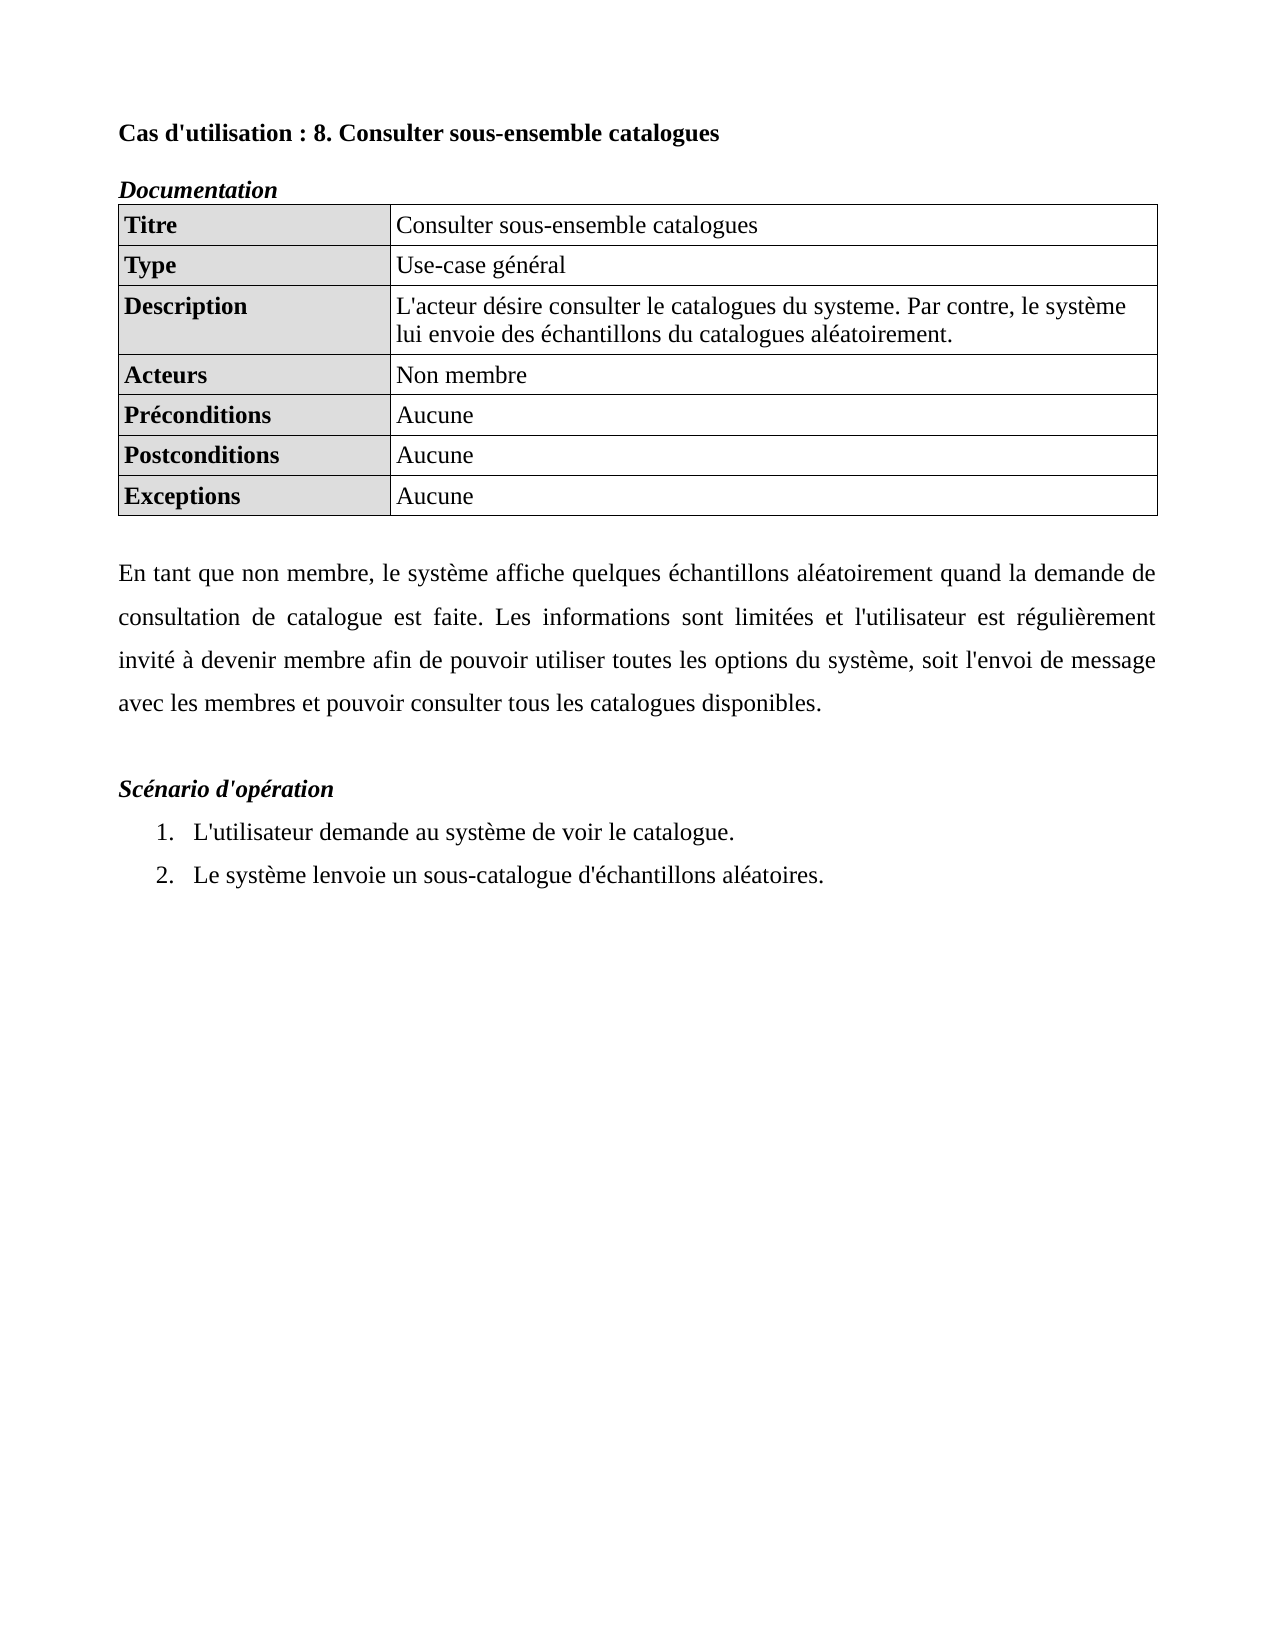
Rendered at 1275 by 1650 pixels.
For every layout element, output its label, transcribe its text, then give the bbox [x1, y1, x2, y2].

table_cell Non membre [391, 355, 1157, 394]
table_cell L'acteur désire consulter le catalogues du systeme. Par contre, le système lui envoie des échantillons du catalogues aléatoirement. [391, 286, 1157, 354]
text Cas d'utilisation : 8. Consulter sous-ensemble catalogues [118, 118, 1157, 147]
table_cell Acteurs [119, 355, 390, 394]
list Le système lenvoie un sous-catalogue d'échantillons aléatoires. [156, 860, 1157, 889]
table_cell Aucune [391, 476, 1157, 515]
table_cell Exceptions [119, 476, 390, 515]
table_cell Description [119, 286, 390, 354]
text En tant que non membre, le système affiche quelques échantillons aléatoirement quand la demande de consultation de catalogue est faite. Les informations sont limitées et l'utilisateur est régulièrement invité à devenir membre afin de pouvoir utiliser toutes les options du système, soit l'envoi de message avec les membres et pouvoir consulter tous les catalogues disponibles. [118, 558, 1157, 717]
table_header Consulter sous-ensemble catalogues [391, 205, 1157, 245]
text Documentation [118, 176, 1157, 204]
table_cell Préconditions [119, 395, 390, 435]
table_header Titre [119, 205, 390, 245]
table_cell Type [119, 246, 390, 285]
list L'utilisateur demande au système de voir le catalogue. [156, 817, 1157, 846]
text Scénario d'opération [118, 774, 1157, 803]
table_cell Postconditions [119, 436, 390, 475]
table_cell Aucune [391, 436, 1157, 475]
table_cell Use-case général [391, 246, 1157, 285]
table_cell Aucune [391, 395, 1157, 435]
